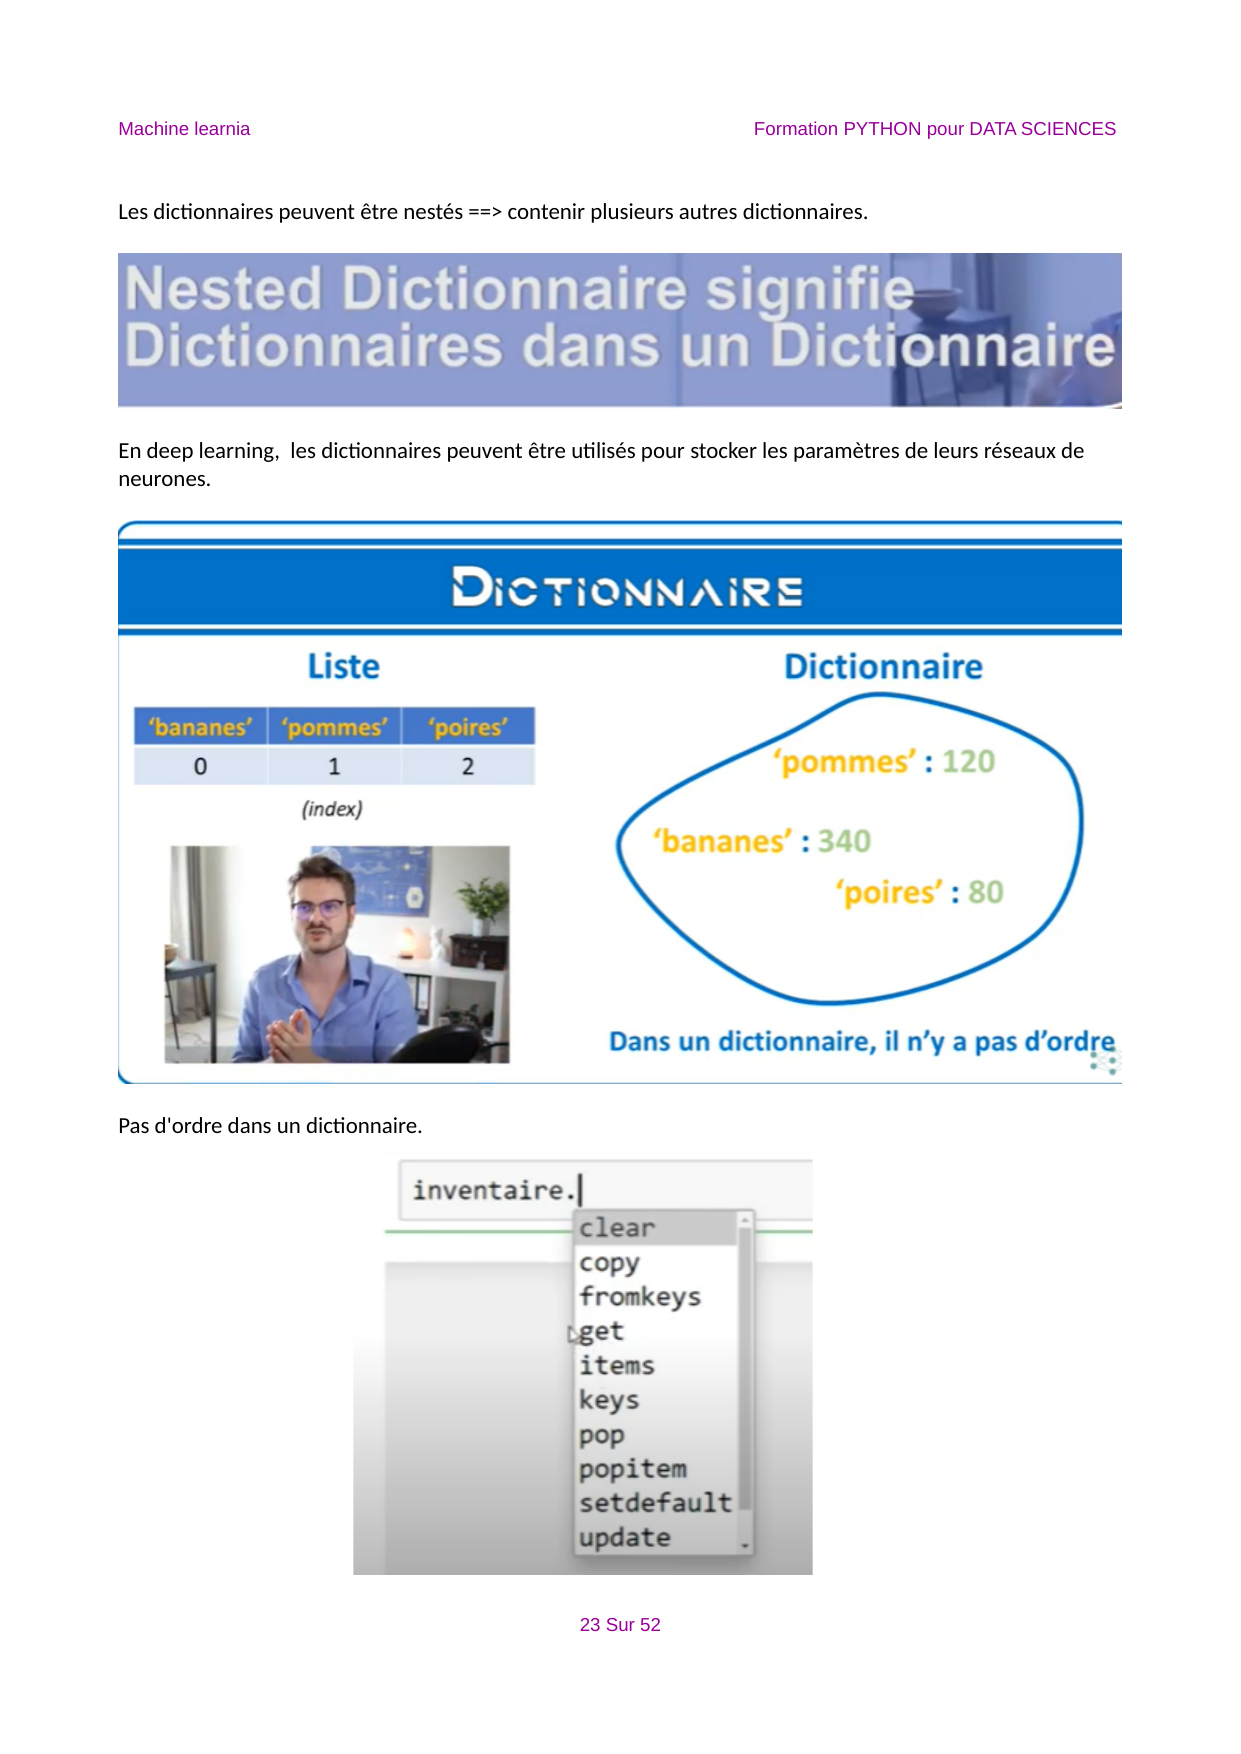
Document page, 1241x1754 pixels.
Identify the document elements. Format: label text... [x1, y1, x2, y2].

text En deep learning, les dictionnaires peuvent être utilisés pour stocker les paramètres de leurs réseaux de neurones. [118, 436, 1122, 492]
text Pas d'ordre dans un dictionnaire. [118, 1111, 1122, 1139]
text Les dictionnaires peuvent être nestés ==> contenir plusieurs autres dictionnaires. [118, 197, 1122, 225]
picture [353, 1152, 813, 1575]
picture [118, 520, 1122, 1084]
picture [118, 253, 1122, 409]
